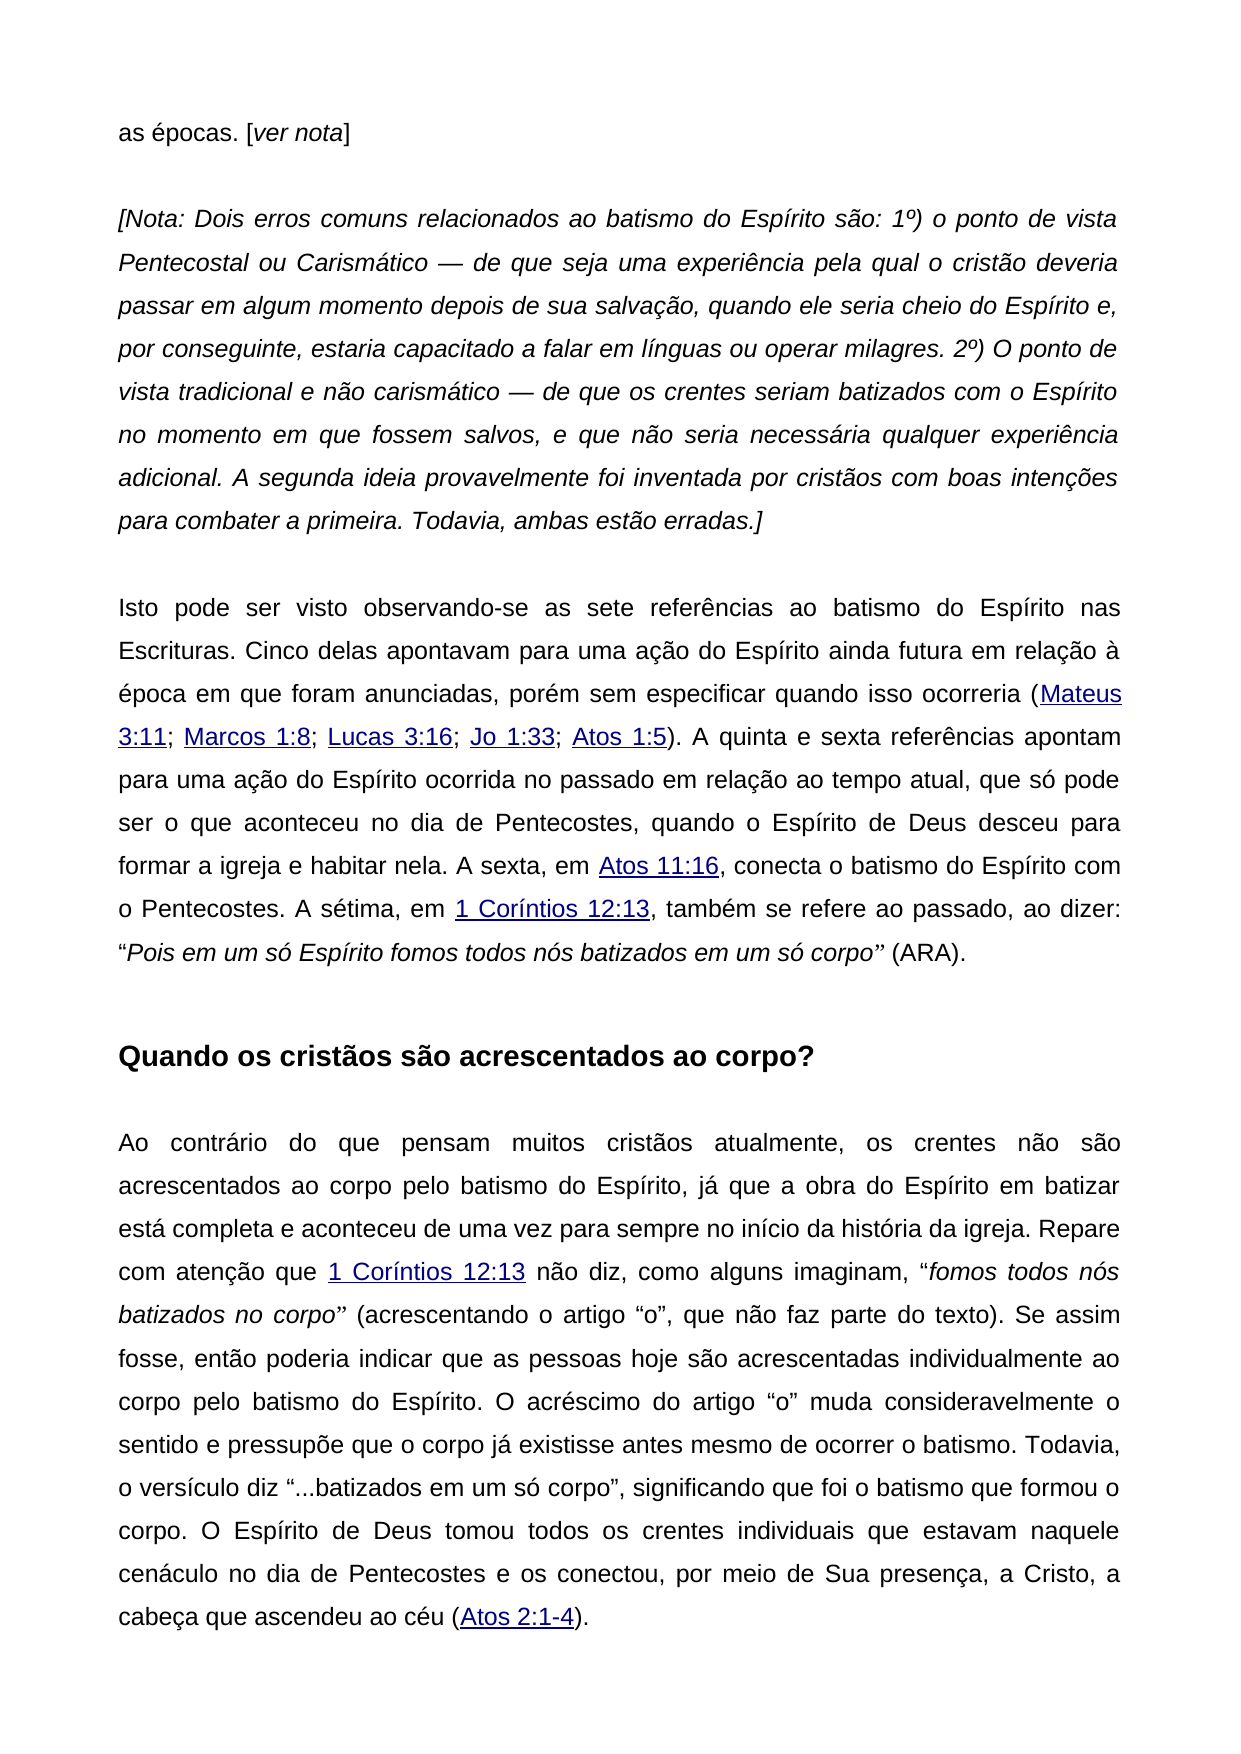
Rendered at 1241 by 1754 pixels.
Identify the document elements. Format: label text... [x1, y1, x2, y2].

text Ao contrário do que pensam muitos cristãos atualmente, os crentes não são acrescentados ao corpo pelo batismo do Espírito, já que a obra do Espírito em batizar está completa e aconteceu de uma vez para sempre no início da história da igreja. Repare com atenção que 1 Coríntios 12:13 não diz, como alguns imaginam, “fomos todos nós batizados no corpo” (acrescentando o artigo “o”, que não faz parte do texto). Se assim fosse, então poderia indicar que as pessoas hoje são acrescentadas individualmente ao corpo pelo batismo do Espírito. O acréscimo do artigo “o” muda consideravelmente o sentido e pressupõe que o corpo já existisse antes mesmo de ocorrer o batismo. Todavia, o versículo diz “...batizados em um só corpo”, significando que foi o batismo que formou o corpo. O Espírito de Deus tomou todos os crentes individuais que estavam naquele cenáculo no dia de Pentecostes e os conectou, por meio de Sua presença, a Cristo, a cabeça que ascendeu ao céu (Atos 2:1-4). [118, 1128, 1122, 1631]
text as épocas. [ver nota] [118, 118, 1122, 147]
subtitle Quando os cristãos são acrescentados ao corpo? [118, 1038, 1122, 1072]
text Isto pode ser visto observando-se as sete referências ao batismo do Espírito nas Escrituras. Cinco delas apontavam para uma ação do Espírito ainda futura em relação à época em que foram anunciadas, porém sem especificar quando isso ocorreria (Mateus 3:11; Marcos 1:8; Lucas 3:16; Jo 1:33; Atos 1:5). A quinta e sexta referências apontam para uma ação do Espírito ocorrida no passado em relação ao tempo atual, que só pode ser o que aconteceu no dia de Pentecostes, quando o Espírito de Deus desceu para formar a igreja e habitar nela. A sexta, em Atos 11:16, conecta o batismo do Espírito com o Pentecostes. A sétima, em 1 Coríntios 12:13, também se refere ao passado, ao dizer: “Pois em um só Espírito fomos todos nós batizados em um só corpo” (ARA). [118, 592, 1122, 966]
text [Nota: Dois erros comuns relacionados ao batismo do Espírito são: 1º) o ponto de vista Pentecostal ou Carismático — de que seja uma experiência pela qual o cristão deveria passar em algum momento depois de sua salvação, quando ele seria cheio do Espírito e, por conseguinte, estaria capacitado a falar em línguas ou operar milagres. 2º) O ponto de vista tradicional e não carismático — de que os crentes seriam batizados com o Espírito no momento em que fossem salvos, e que não seria necessária qualquer experiência adicional. A segunda ideia provavelmente foi inventada por cristãos com boas intenções para combater a primeira. Todavia, ambas estão erradas.] [118, 204, 1122, 535]
